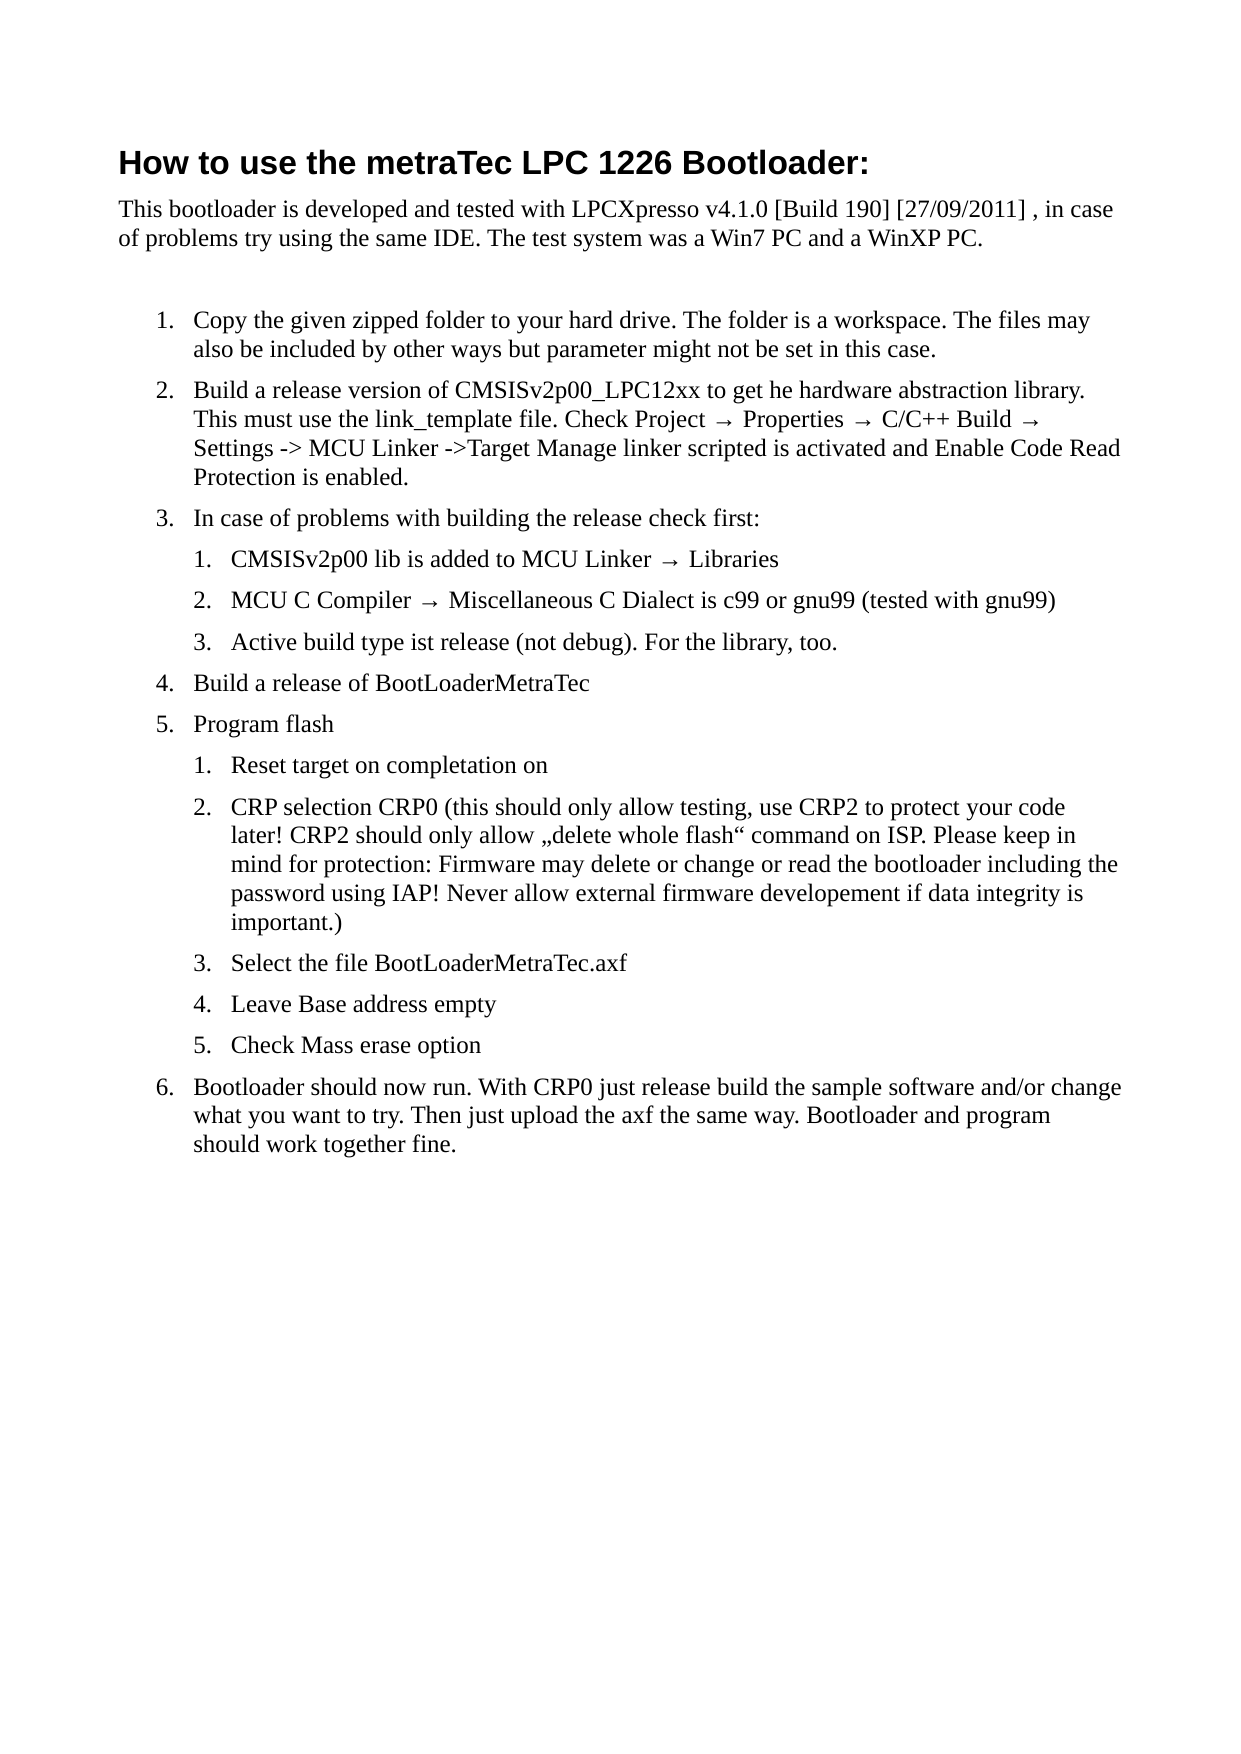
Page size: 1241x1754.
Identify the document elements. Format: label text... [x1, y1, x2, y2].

list Reset target on completation on [193, 751, 1122, 779]
list Build a release of BootLoaderMetraTec [156, 668, 1122, 697]
list Copy the given zipped folder to your hard drive. The folder is a workspace. The files may also be included by other ways but parameter might not be set in this case. [156, 306, 1122, 363]
list Leave Base address empty [193, 989, 1122, 1018]
list Build a release version of CMSISv2p00_LPC12xx to get he hardware abstraction library. This must use the link_template file. Check Project → Properties → C/C++ Build → Settings -> MCU Linker ->Target Manage linker scripted is activated and Enable Code Read Protection is enabled. [156, 376, 1122, 491]
text This bootloader is developed and tested with LPCXpresso v4.1.0 [Build 190] [27/09/2011] , in case of problems try using the same IDE. The test system was a Win7 PC and a WinXP PC. [118, 194, 1122, 252]
list MCU C Compiler → Miscellaneous C Dialect is c99 or gnu99 (tested with gnu99) [193, 586, 1122, 614]
subtitle How to use the metraTec LPC 1226 Bootloader: [118, 143, 1122, 182]
list In case of problems with building the release check first: [156, 503, 1122, 532]
list Bootloader should now run. With CRP0 just release build the sample software and/or change what you want to try. Then just upload the axf the same way. Bootloader and program should work together fine. [156, 1072, 1122, 1158]
list Program flash [156, 709, 1122, 738]
list Active build type ist release (not debug). For the library, too. [193, 627, 1122, 656]
list Select the file BootLoaderMetraTec.axf [193, 948, 1122, 977]
list Check Mass erase option [193, 1031, 1122, 1059]
list CRP selection CRP0 (this should only allow testing, use CRP2 to protect your code later! CRP2 should only allow „delete whole flash“ command on ISP. Please keep in mind for protection: Firmware may delete or change or read the bootloader including the password using IAP! Never allow external firmware developement if data integrity is important.) [193, 792, 1122, 936]
list CMSISv2p00 lib is added to MCU Linker → Libraries [193, 544, 1122, 573]
